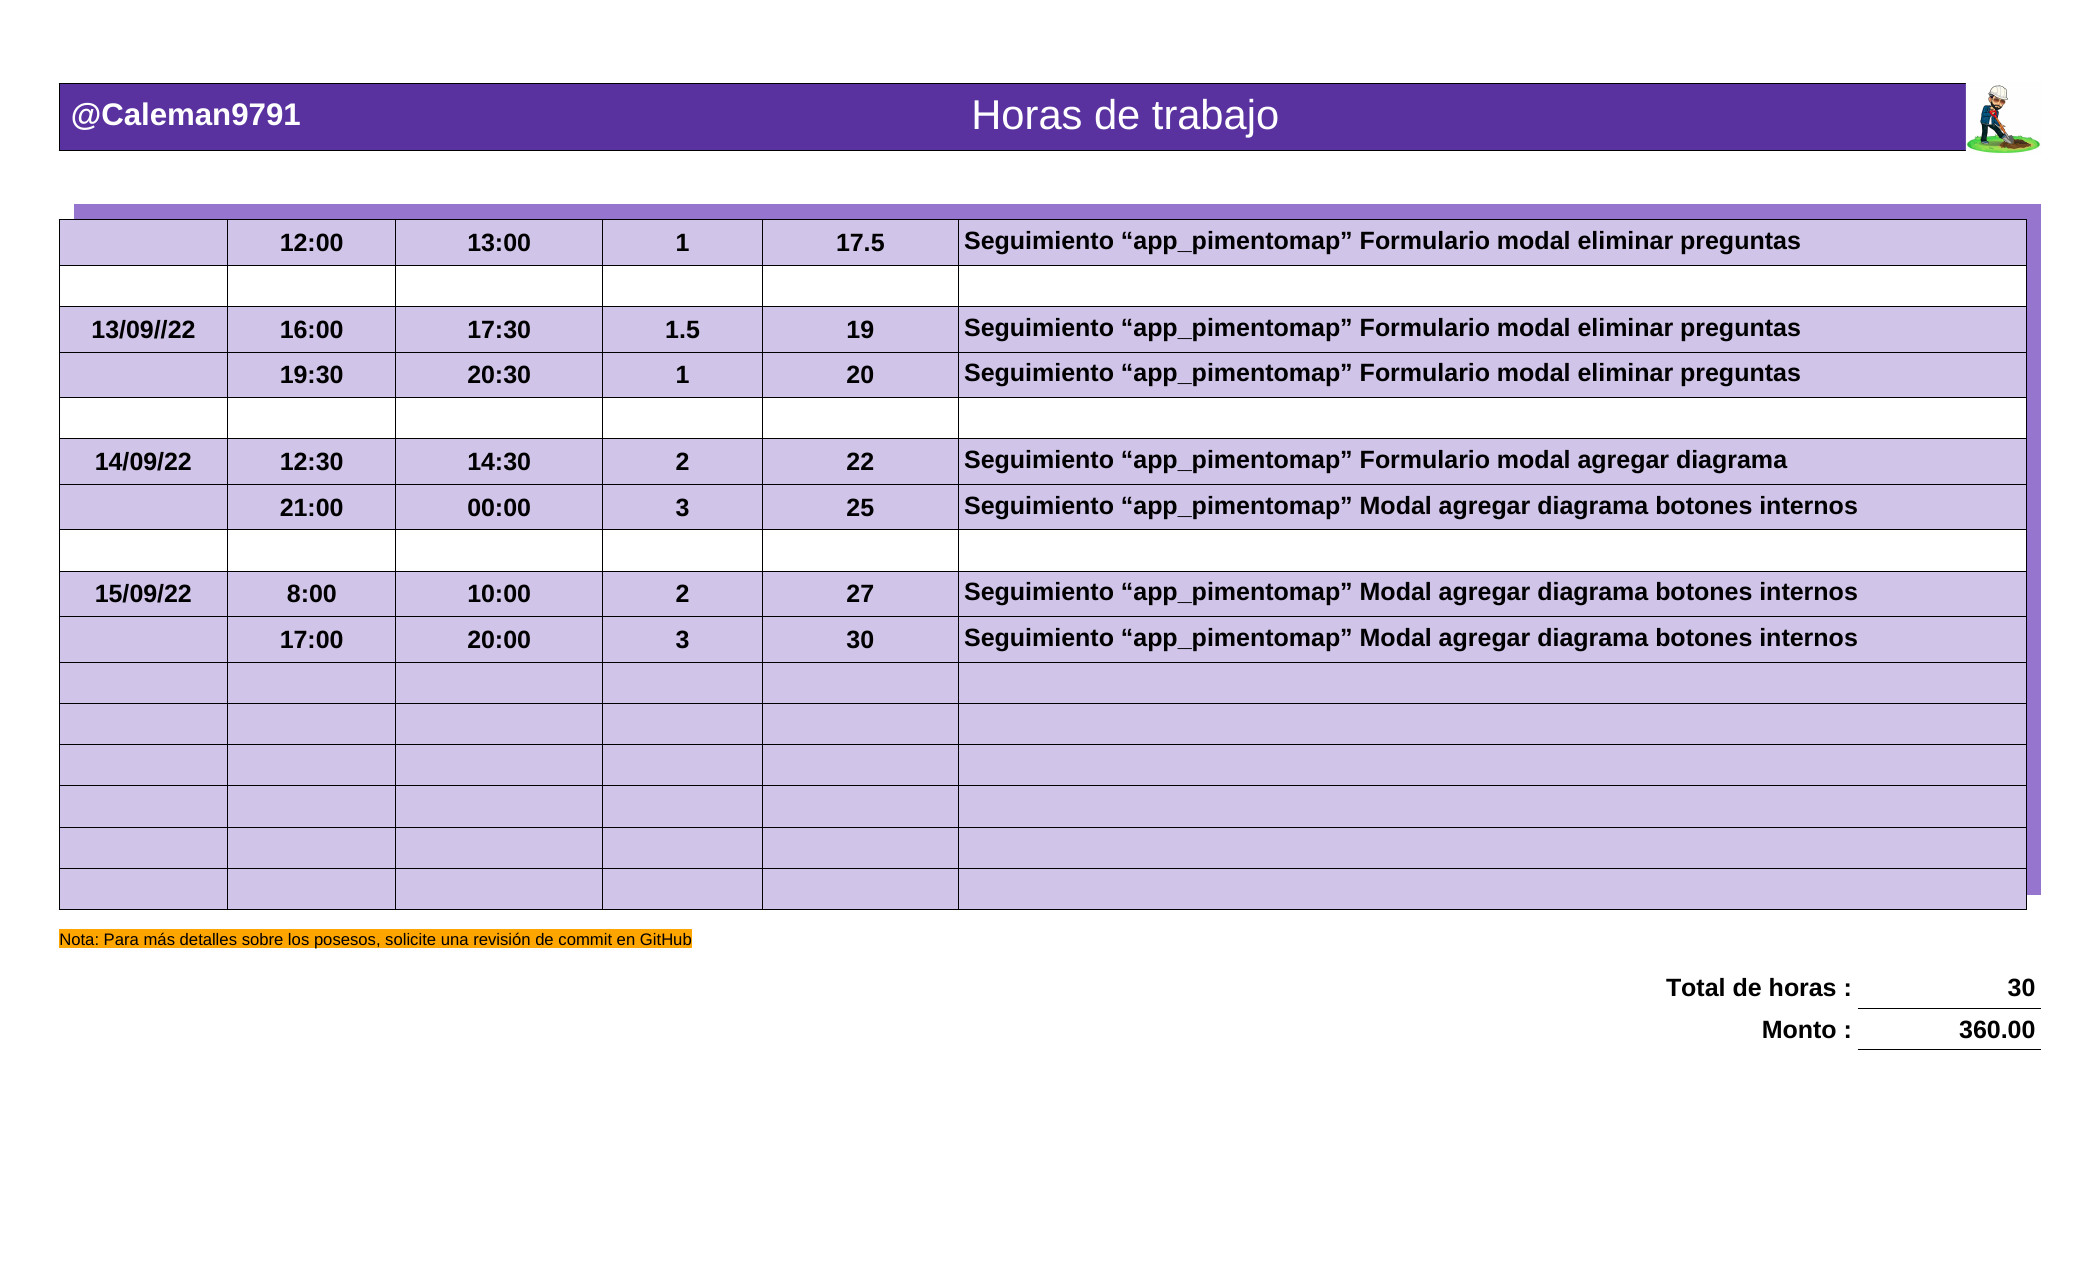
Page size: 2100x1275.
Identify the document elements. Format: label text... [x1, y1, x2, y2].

table_cell 13/09//22 [60, 307, 227, 352]
table_cell [763, 786, 958, 827]
table_cell [763, 398, 958, 438]
table_cell [396, 745, 602, 785]
table_cell [228, 869, 395, 909]
table_cell [396, 266, 602, 306]
table_cell [396, 530, 602, 571]
table_cell 2 [603, 439, 762, 484]
table_cell [60, 745, 227, 785]
table_cell [396, 828, 602, 868]
text Nota: Para más detalles sobre los posesos, solicite una revisión de commit en GitHub [59, 929, 2041, 948]
table_cell 3 [603, 485, 762, 529]
table_cell 15/09/22 [60, 572, 227, 616]
table_cell Seguimiento “app_pimentomap” Formulario modal eliminar preguntas [959, 307, 2026, 352]
table_cell [603, 663, 762, 703]
table_cell [603, 828, 762, 868]
table_cell 12:30 [228, 439, 395, 484]
table_cell [60, 530, 227, 571]
table_cell [228, 530, 395, 571]
picture [1965, 82, 2042, 155]
table_cell [603, 786, 762, 827]
table_cell [396, 786, 602, 827]
table_cell [959, 869, 2026, 909]
table_cell [228, 704, 395, 744]
table_cell 20 [763, 353, 958, 397]
table_cell [959, 704, 2026, 744]
table_cell [60, 220, 227, 265]
table_cell 1 [603, 220, 762, 265]
table_cell [603, 704, 762, 744]
table_cell [228, 398, 395, 438]
table_header 30 [1858, 968, 2041, 1008]
table_cell [60, 704, 227, 744]
table_cell [396, 398, 602, 438]
table_cell [959, 398, 2026, 438]
table_cell [60, 398, 227, 438]
table_cell [396, 704, 602, 744]
table_cell 27 [763, 572, 958, 616]
table_cell [763, 828, 958, 868]
table_cell [763, 530, 958, 571]
table_cell Seguimiento “app_pimentomap” Modal agregar diagrama botones internos [959, 485, 2026, 529]
table_cell [228, 745, 395, 785]
table_cell 14:30 [396, 439, 602, 484]
table_cell [228, 828, 395, 868]
table_cell Monto : [1651, 1008, 1857, 1049]
table_cell [60, 869, 227, 909]
table_cell 360.00 [1858, 1009, 2041, 1049]
table_cell 17:30 [396, 307, 602, 352]
table_cell [228, 786, 395, 827]
table_cell [228, 266, 395, 306]
table_cell [60, 617, 227, 662]
table_cell [959, 266, 2026, 306]
table_cell [959, 786, 2026, 827]
table_cell [60, 353, 227, 397]
table_cell 17:00 [228, 617, 395, 662]
table_cell Seguimiento “app_pimentomap” Modal agregar diagrama botones internos [959, 617, 2026, 662]
table_cell 1 [603, 353, 762, 397]
table_cell [763, 266, 958, 306]
table_cell Seguimiento “app_pimentomap” Formulario modal agregar diagrama [959, 439, 2026, 484]
table_cell [763, 663, 958, 703]
table_cell [763, 704, 958, 744]
table_cell 12:00 [228, 220, 395, 265]
table_cell [60, 266, 227, 306]
table_cell [959, 828, 2026, 868]
table_cell [603, 530, 762, 571]
table_cell Seguimiento “app_pimentomap” Formulario modal eliminar preguntas [959, 353, 2026, 397]
table_cell 16:00 [228, 307, 395, 352]
table_cell 10:00 [396, 572, 602, 616]
table_cell [396, 663, 602, 703]
table_cell [603, 398, 762, 438]
table_cell 19:30 [228, 353, 395, 397]
table_cell [603, 745, 762, 785]
table_cell [763, 869, 958, 909]
table_cell 00:00 [396, 485, 602, 529]
table_cell 1.5 [603, 307, 762, 352]
table_cell [60, 663, 227, 703]
table_cell [60, 485, 227, 529]
table_cell [959, 745, 2026, 785]
table_cell 19 [763, 307, 958, 352]
table_cell Seguimiento “app_pimentomap” Formulario modal eliminar preguntas [959, 220, 2026, 265]
table_cell 20:00 [396, 617, 602, 662]
table_cell 3 [603, 617, 762, 662]
table_cell [60, 828, 227, 868]
table_cell [959, 530, 2026, 571]
table_cell 14/09/22 [60, 439, 227, 484]
table_cell [763, 745, 958, 785]
table_cell [603, 869, 762, 909]
table_cell 13:00 [396, 220, 602, 265]
table_cell 30 [763, 617, 958, 662]
table_cell Seguimiento “app_pimentomap” Modal agregar diagrama botones internos [959, 572, 2026, 616]
table_cell [60, 786, 227, 827]
table_cell [396, 869, 602, 909]
table_cell [959, 663, 2026, 703]
table_cell 25 [763, 485, 958, 529]
table_cell 21:00 [228, 485, 395, 529]
table_cell [603, 266, 762, 306]
table_cell [228, 663, 395, 703]
table_header Total de horas : [1651, 968, 1857, 1008]
table_cell 17.5 [763, 220, 958, 265]
table_cell 8:00 [228, 572, 395, 616]
table_cell 2 [603, 572, 762, 616]
table_cell 22 [763, 439, 958, 484]
table_cell 20:30 [396, 353, 602, 397]
